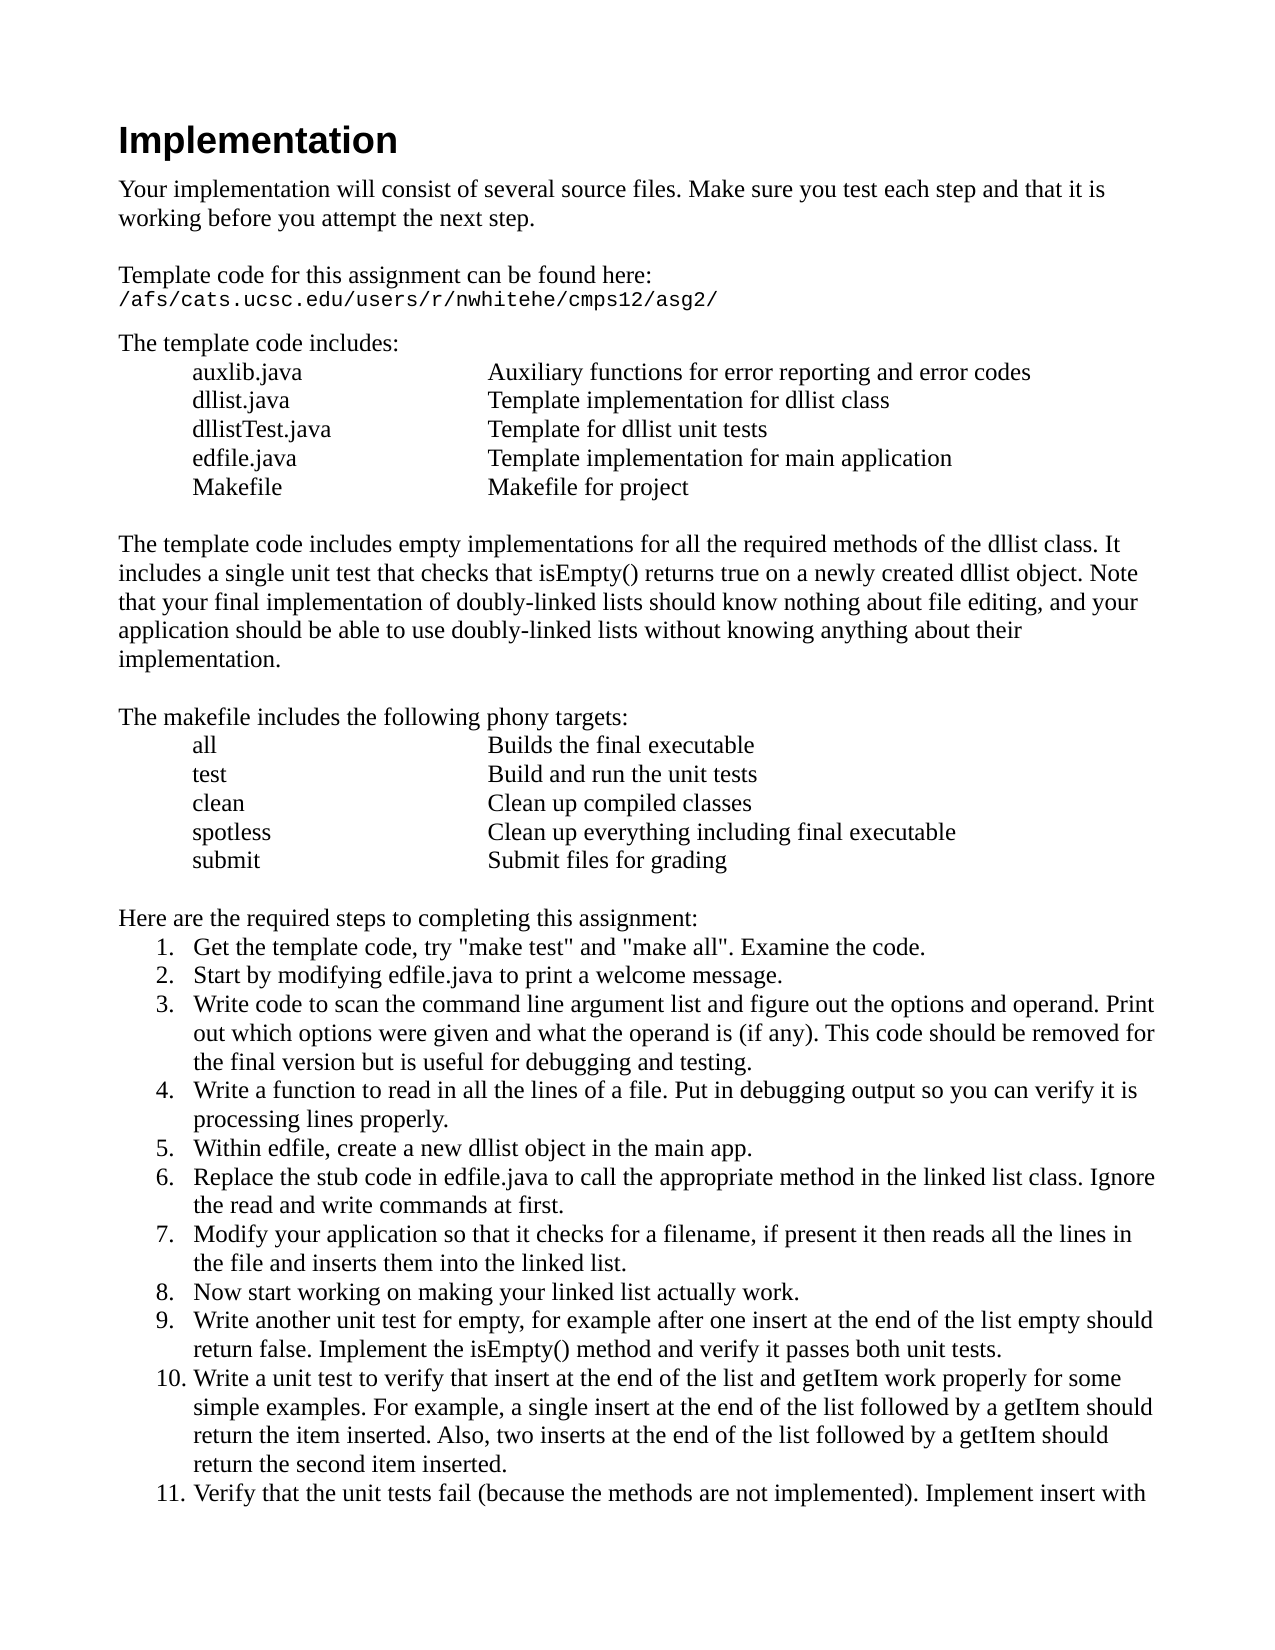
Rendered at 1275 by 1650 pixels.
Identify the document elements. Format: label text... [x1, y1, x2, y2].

text auxlib.java Auxiliary functions for error reporting and error codes [118, 357, 1157, 385]
text Your implementation will consist of several source files. Make sure you test each step and that it is working before you attempt the next step. [118, 174, 1157, 232]
text edfile.java Template implementation for main application [118, 443, 1157, 472]
list Write code to scan the command line argument list and figure out the options and operand. Print out which options were given and what the operand is (if any). This code should be removed for the final version but is useful for debugging and testing. [156, 989, 1157, 1075]
list Start by modifying edfile.java to print a welcome message. [156, 960, 1157, 989]
list Modify your application so that it checks for a filename, if present it then reads all the lines in the file and inserts them into the linked list. [156, 1219, 1157, 1277]
text dllistTest.java Template for dllist unit tests [118, 414, 1157, 443]
text test Build and run the unit tests [118, 759, 1157, 788]
list Write another unit test for empty, for example after one insert at the end of the list empty should return false. Implement the isEmpty() method and verify it passes both unit tests. [156, 1305, 1157, 1363]
list Verify that the unit tests fail (because the methods are not implemented). Implement insert with [156, 1478, 1157, 1507]
subtitle Implementation [118, 118, 1157, 162]
list Within edfile, create a new dllist object in the main app. [156, 1133, 1157, 1162]
text The template code includes empty implementations for all the required methods of the dllist class. It includes a single unit test that checks that isEmpty() returns true on a newly created dllist object. Note that your final implementation of doubly-linked lists should know nothing about file editing, and your application should be able to use doubly-linked lists without knowing anything about their implementation. [118, 529, 1157, 673]
text clean Clean up compiled classes [118, 788, 1157, 817]
text submit Submit files for grading [118, 845, 1157, 874]
text all Builds the final executable [118, 730, 1157, 759]
list Get the template code, try "make test" and "make all". Examine the code. [156, 932, 1157, 960]
text dllist.java Template implementation for dllist class [118, 385, 1157, 414]
text Makefile Makefile for project [118, 472, 1157, 500]
list Write a unit test to verify that insert at the end of the list and getItem work properly for some simple examples. For example, a single insert at the end of the list followed by a getItem should return the item inserted. Also, two inserts at the end of the list followed by a getItem should return the second item inserted. [156, 1363, 1157, 1478]
text /afs/cats.ucsc.edu/users/r/nwhitehe/cmps12/asg2/ [118, 289, 1157, 313]
text Here are the required steps to completing this assignment: [118, 903, 1157, 932]
text The makefile includes the following phony targets: [118, 702, 1157, 730]
list Replace the stub code in edfile.java to call the appropriate method in the linked list class. Ignore the read and write commands at first. [156, 1162, 1157, 1219]
list Now start working on making your linked list actually work. [156, 1277, 1157, 1305]
text spotless Clean up everything including final executable [118, 817, 1157, 845]
list Write a function to read in all the lines of a file. Put in debugging output so you can verify it is processing lines properly. [156, 1075, 1157, 1133]
text The template code includes: [118, 328, 1157, 357]
text Template code for this assignment can be found here: [118, 261, 1157, 289]
